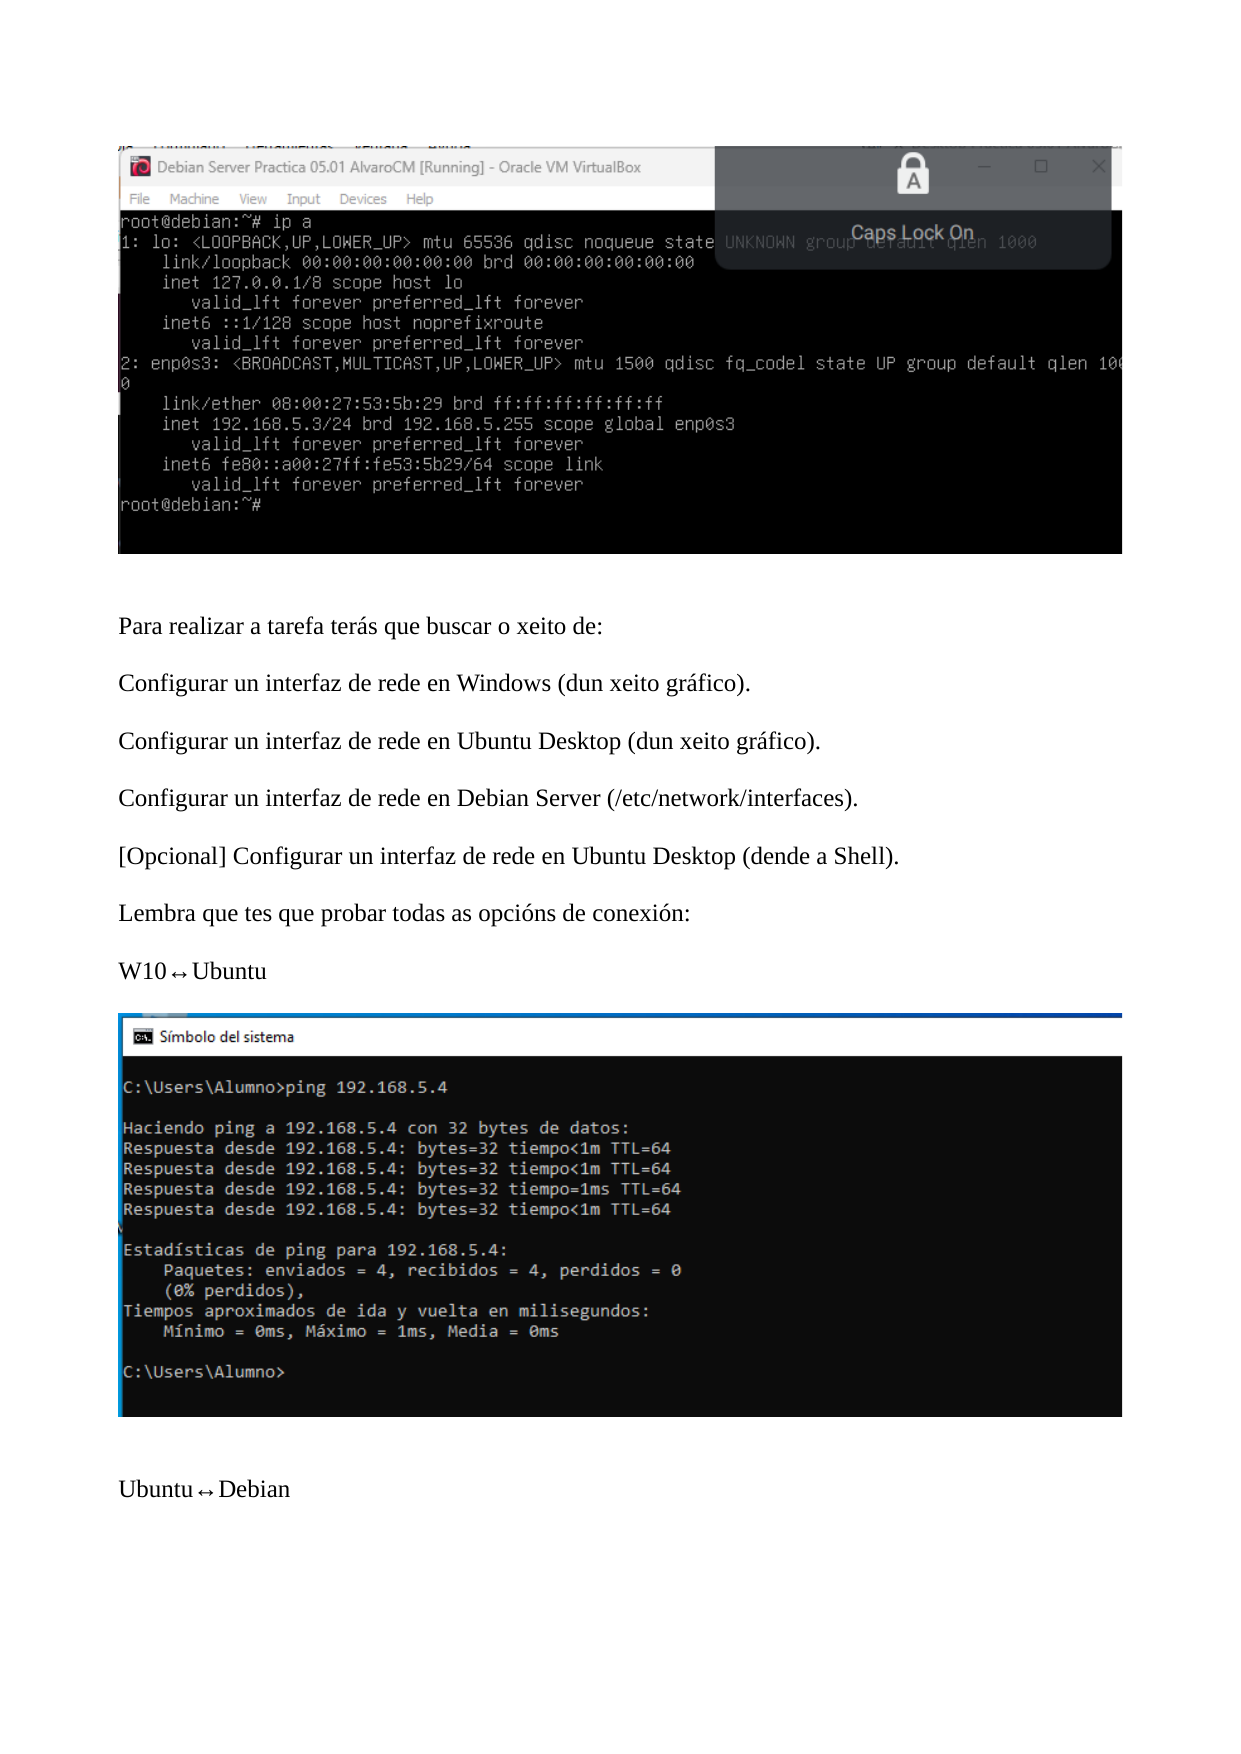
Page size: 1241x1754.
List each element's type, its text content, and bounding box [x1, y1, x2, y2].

text Para realizar a tarefa terás que buscar o xeito de: [118, 611, 1122, 639]
text Lembra que tes que probar todas as opcións de conexión: [118, 898, 1122, 927]
text Configurar un interfaz de rede en Ubuntu Desktop (dun xeito gráfico). [118, 726, 1122, 754]
text Configurar un interfaz de rede en Windows (dun xeito gráfico). [118, 668, 1122, 697]
text Ubuntu↔Debian [118, 1474, 1122, 1502]
text Configurar un interfaz de rede en Debian Server (/etc/network/interfaces). [118, 783, 1122, 812]
picture [118, 1013, 1123, 1417]
picture [118, 146, 1123, 554]
text W10↔Ubuntu [118, 956, 1122, 984]
text [Opcional] Configurar un interfaz de rede en Ubuntu Desktop (dende a Shell). [118, 841, 1122, 869]
